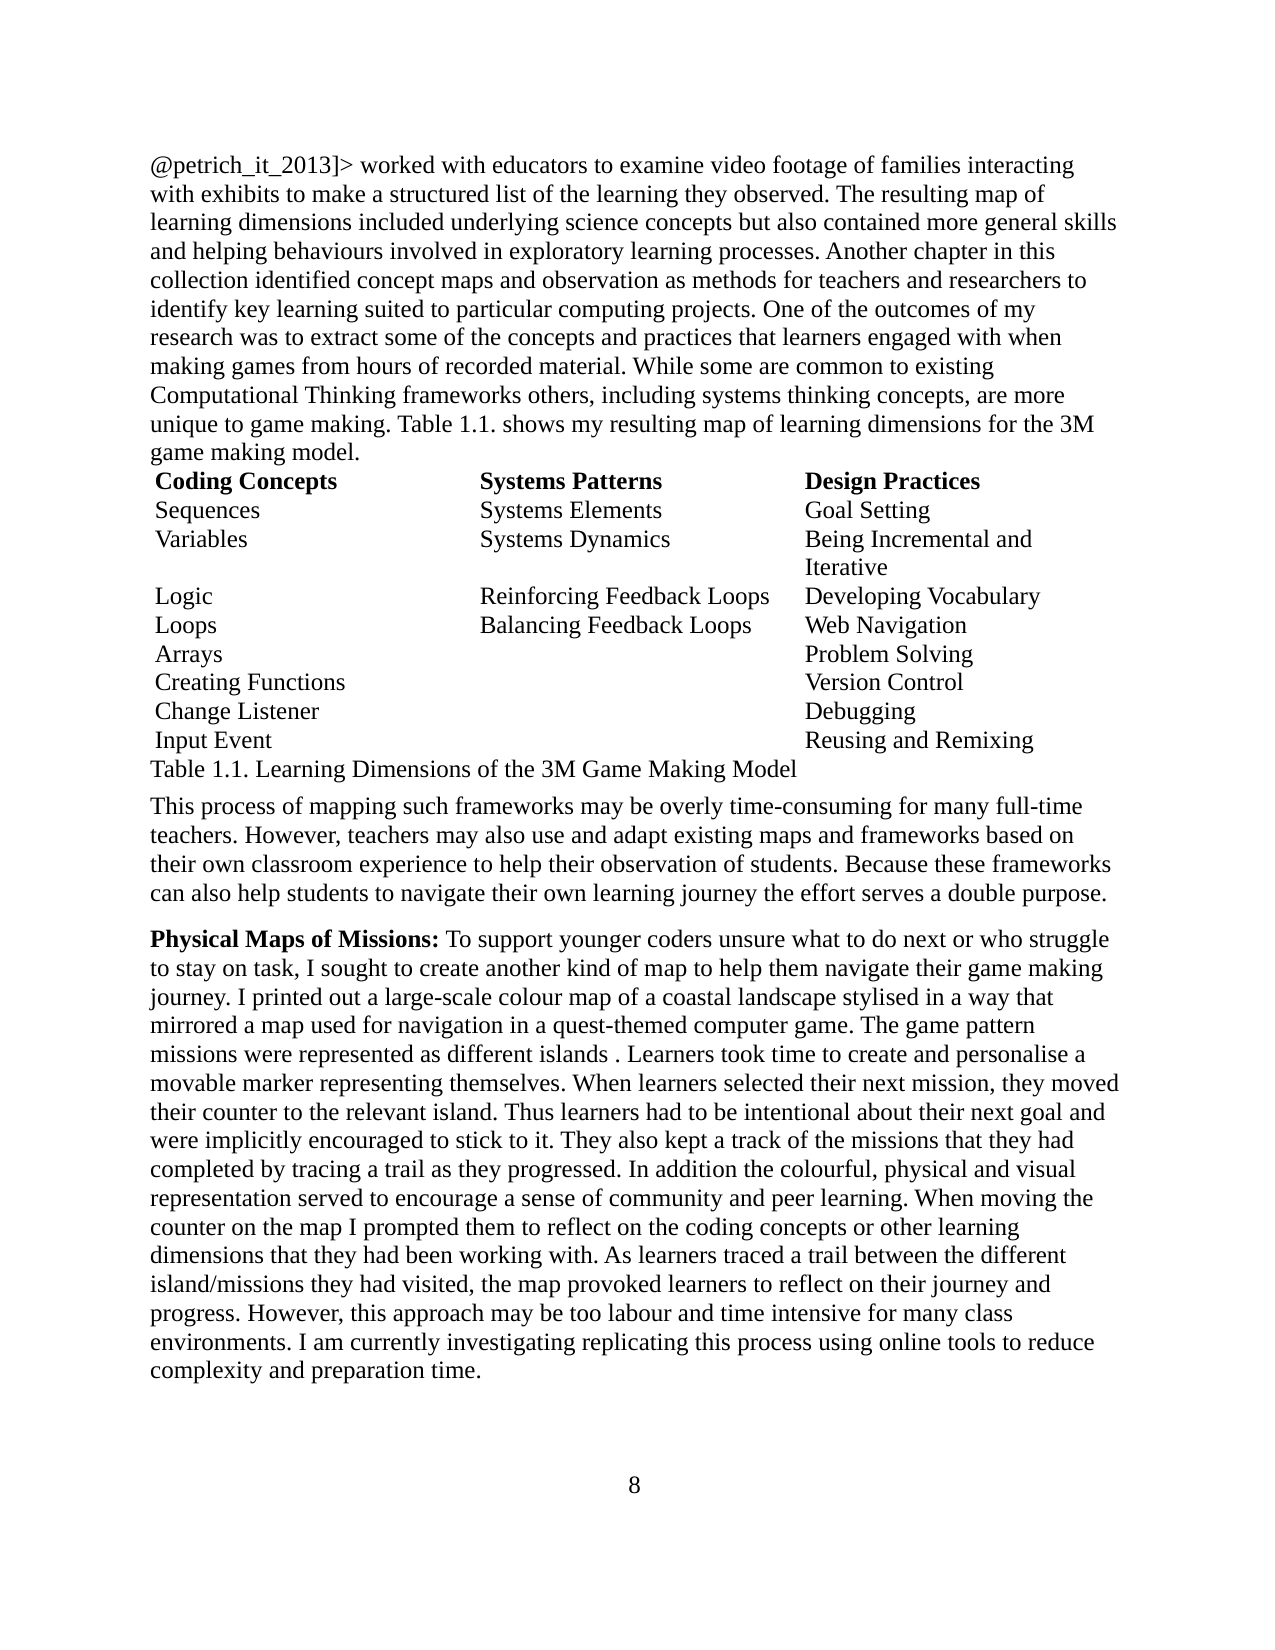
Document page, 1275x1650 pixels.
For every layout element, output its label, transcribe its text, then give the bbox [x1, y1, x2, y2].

table_cell Reusing and Remixing [800, 725, 1125, 754]
text Physical Maps of Missions: To support younger coders unsure what to do next or who struggle to stay on task, I sought to create another kind of map to help them navigate their game making journey. I printed out a large-scale colour map of a coastal landscape stylised in a way that mirrored a map used for navigation in a quest-themed computer game. The game pattern missions were represented as different islands . Learners took time to create and personalise a movable marker representing themselves. When learners selected their next mission, they moved their counter to the relevant island. Thus learners had to be intentional about their next goal and were implicitly encouraged to stick to it. They also kept a track of the missions that they had completed by tracing a trail as they progressed. In addition the colourful, physical and visual representation served to encourage a sense of community and peer learning. When moving the counter on the map I prompted them to reflect on the coding concepts or other learning dimensions that they had been working with. As learners traced a trail between the different island/missions they had visited, the map provoked learners to reflect on their journey and progress. However, this approach may be too labour and time intensive for many class environments. I am currently investigating replicating this process using online tools to reduce complexity and preparation time. [150, 924, 1125, 1384]
table_header Systems Patterns [475, 466, 800, 495]
table_cell [475, 725, 800, 754]
table_cell [475, 668, 800, 696]
table_cell Logic [150, 581, 475, 610]
table_cell Reinforcing Feedback Loops [475, 581, 800, 610]
table_cell [475, 696, 800, 725]
table_cell Being Incremental and Iterative [800, 524, 1125, 581]
table_cell Goal Setting [800, 495, 1125, 524]
table_cell Balancing Feedback Loops [475, 610, 800, 639]
table_cell Debugging [800, 696, 1125, 725]
table_cell Version Control [800, 668, 1125, 696]
table_cell Problem Solving [800, 639, 1125, 667]
text Table 1.1. Learning Dimensions of the 3M Game Making Model [150, 754, 1125, 782]
table_cell Input Event [150, 725, 475, 754]
table_cell Creating Functions [150, 668, 475, 696]
table_cell Web Navigation [800, 610, 1125, 639]
table_cell Variables [150, 524, 475, 581]
table_cell Developing Vocabulary [800, 581, 1125, 610]
text This process of mapping such frameworks may be overly time-consuming for many full-time teachers. However, teachers may also use and adapt existing maps and frameworks based on their own classroom experience to help their observation of students. Because these frameworks can also help students to navigate their own learning journey the effort serves a double purpose. [150, 791, 1125, 906]
table_cell Systems Elements [475, 495, 800, 524]
table_header Coding Concepts [150, 466, 475, 495]
table_cell Sequences [150, 495, 475, 524]
table_cell Loops [150, 610, 475, 639]
table_cell Systems Dynamics [475, 524, 800, 581]
table_header Design Practices [800, 466, 1125, 495]
table_cell [475, 639, 800, 667]
table_cell Arrays [150, 639, 475, 667]
text @petrich_it_2013]> worked with educators to examine video footage of families interacting with exhibits to make a structured list of the learning they observed. The resulting map of learning dimensions included underlying science concepts but also contained more general skills and helping behaviours involved in exploratory learning processes. Another chapter in this collection identified concept maps and observation as methods for teachers and researchers to identify key learning suited to particular computing projects. One of the outcomes of my research was to extract some of the concepts and practices that learners engaged with when making games from hours of recorded material. While some are common to existing Computational Thinking frameworks others, including systems thinking concepts, are more unique to game making. Table 1.1. shows my resulting map of learning dimensions for the 3M game making model. [150, 150, 1125, 466]
table_cell Change Listener [150, 696, 475, 725]
